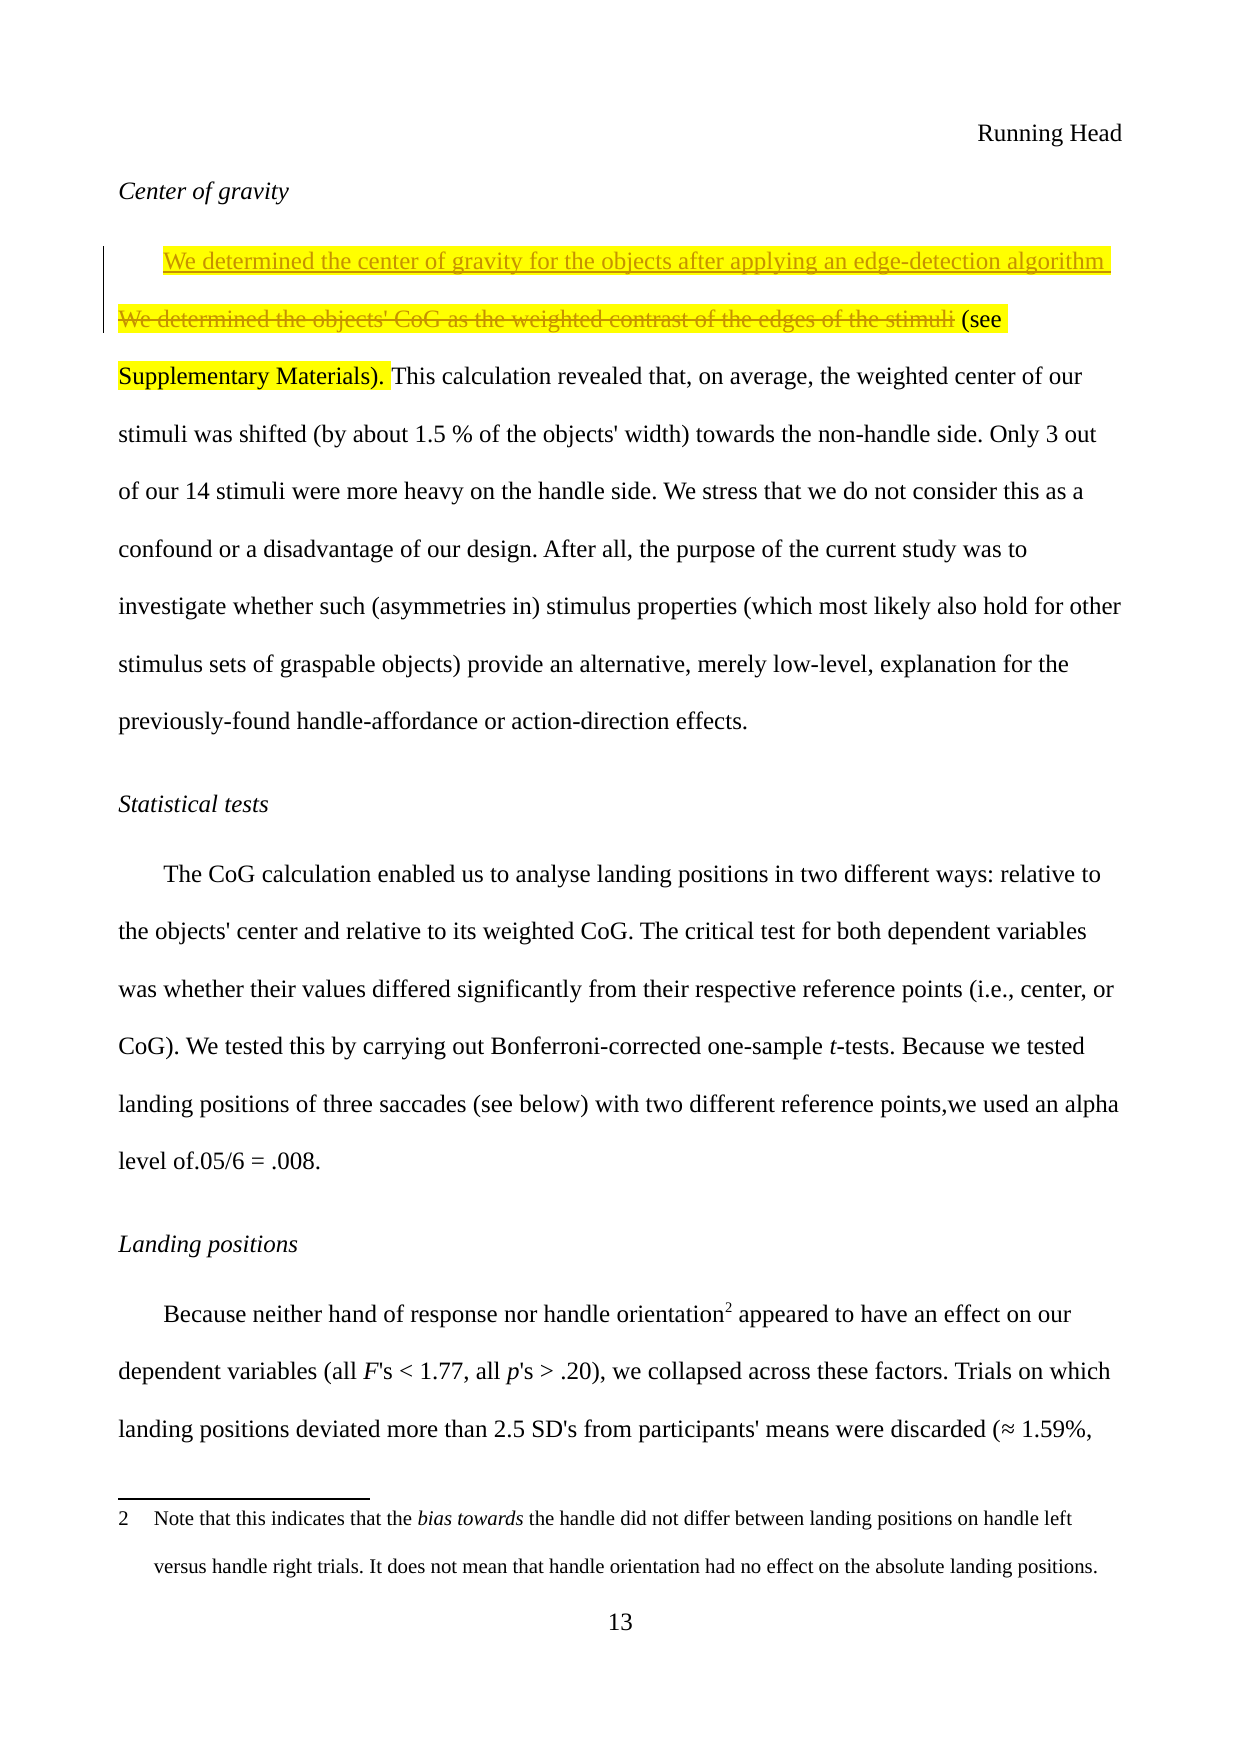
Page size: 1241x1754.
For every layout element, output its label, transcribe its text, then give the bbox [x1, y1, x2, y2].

text Note that this indicates that the bias towards the handle did not differ between landing positions on handle left versus handle right trials. It does not mean that handle orientation had no effect on the absolute landing positions. [118, 1505, 1122, 1578]
subtitle Center of gravity [118, 176, 1122, 205]
text Because neither hand of response nor handle orientation appeared to have an effect on our dependent variables (all F's < 1.77, all p's > .20), we collapsed across these factors. Trials on which landing positions deviated more than 2.5 SD's from participants' means were discarded (≈ 1.59%, [118, 1299, 1122, 1443]
text We determined the center of gravity for the objects after applying an edge-detection algorithm (see Supplementary Materials). This calculation revealed that, on average, the weighted center of our stimuli was shifted (by about 1.5 % of the objects' width) towards the non-handle side. Only 3 out of our 14 stimuli were more heavy on the handle side. We stress that we do not consider this as a confound or a disadvantage of our design. After all, the purpose of the current study was to investigate whether such (asymmetries in) stimulus properties (which most likely also hold for other stimulus sets of graspable objects) provide an alternative, merely low-level, explanation for the previously-found handle-affordance or action-direction effects. [118, 246, 1122, 735]
subtitle Landing positions [118, 1229, 1122, 1258]
subtitle Statistical tests [118, 789, 1122, 818]
text The CoG calculation enabled us to analyse landing positions in two different ways: relative to the objects' center and relative to its weighted CoG. The critical test for both dependent variables was whether their values differed significantly from their respective reference points (i.e., center, or CoG). We tested this by carrying out Bonferroni-corrected one-sample t-tests. Because we tested landing positions of three saccades (see below) with two different reference points,we used an alpha level of.05/6 = .008. [118, 859, 1122, 1175]
